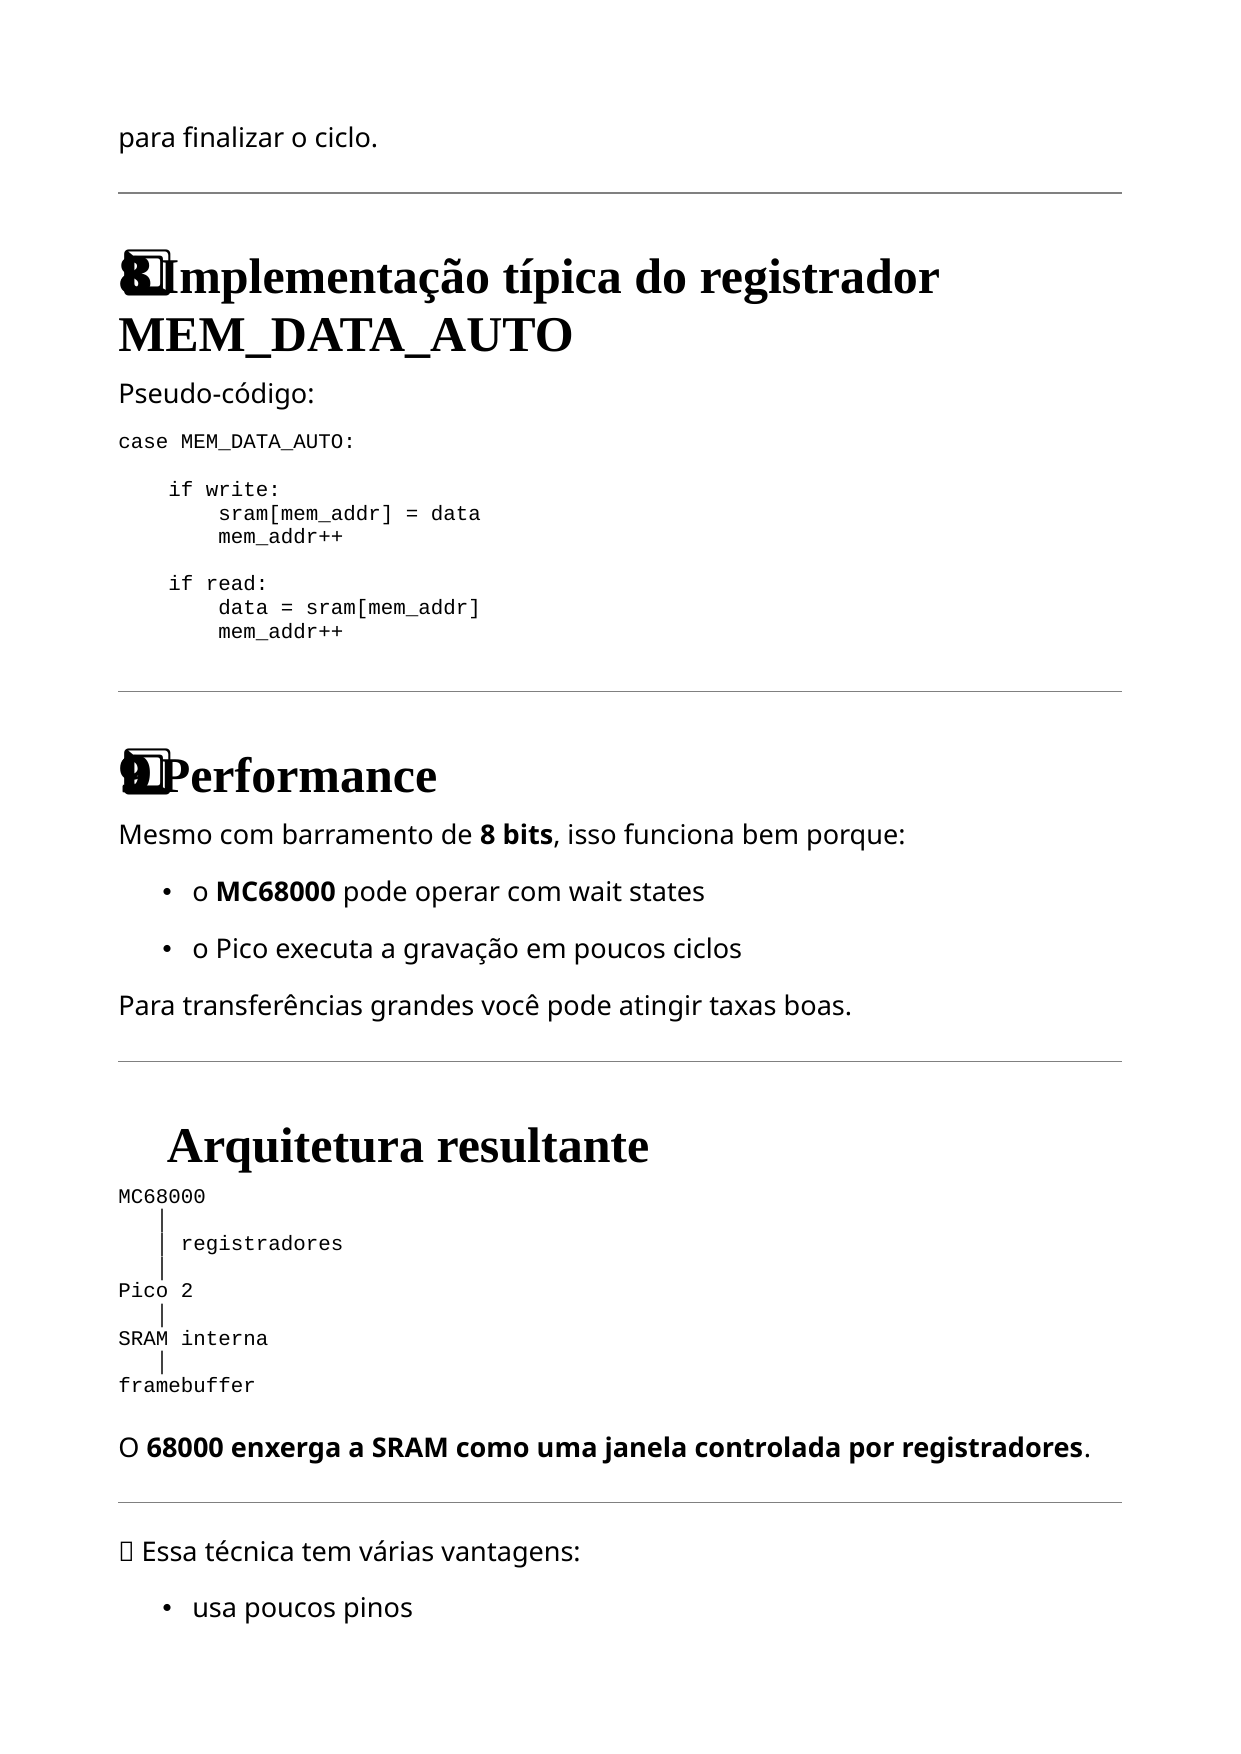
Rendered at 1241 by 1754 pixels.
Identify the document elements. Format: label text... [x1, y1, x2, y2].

list o MC68000 pode operar com wait states [162, 873, 1122, 910]
subtitle 9️⃣ Performance [118, 746, 1122, 803]
text │ registradores [118, 1233, 1122, 1257]
text data = sram[mem_addr] [118, 597, 1122, 621]
text MC68000 [118, 1186, 1122, 1209]
text Mesmo com barramento de 8 bits, isso funciona bem porque: [118, 816, 1122, 853]
text sram[mem_addr] = data [118, 502, 1122, 526]
text Pico 2 [118, 1280, 1122, 1304]
text │ [118, 1304, 1122, 1328]
text mem_addr++ [118, 526, 1122, 550]
text Para transferências grandes você pode atingir taxas boas. [118, 987, 1122, 1024]
list o Pico executa a gravação em poucos ciclos [162, 930, 1122, 967]
text para finalizar o ciclo. [118, 118, 1122, 155]
subtitle 8️⃣ Implementação típica do registrador MEM_DATA_AUTO [118, 247, 1122, 362]
text mem_addr++ [118, 621, 1122, 644]
text │ [162, 1257, 1122, 1280]
subtitle 🔟 Arquitetura resultante [118, 1116, 1122, 1173]
list usa poucos pinos [162, 1589, 1122, 1626]
text │ [118, 1209, 1122, 1233]
text │ [118, 1257, 161, 1280]
text case MEM_DATA_AUTO: [118, 432, 1122, 455]
text framebuffer [118, 1375, 1122, 1398]
text if write: [118, 479, 1122, 502]
text │ [118, 1351, 1122, 1375]
text O 68000 enxerga a SRAM como uma janela controlada por registradores. [118, 1428, 1122, 1465]
text Pseudo-código: [118, 374, 1122, 411]
text SRAM interna [118, 1328, 1122, 1351]
text if read: [118, 573, 1122, 597]
text ✅ Essa técnica tem várias vantagens: [118, 1532, 1122, 1569]
